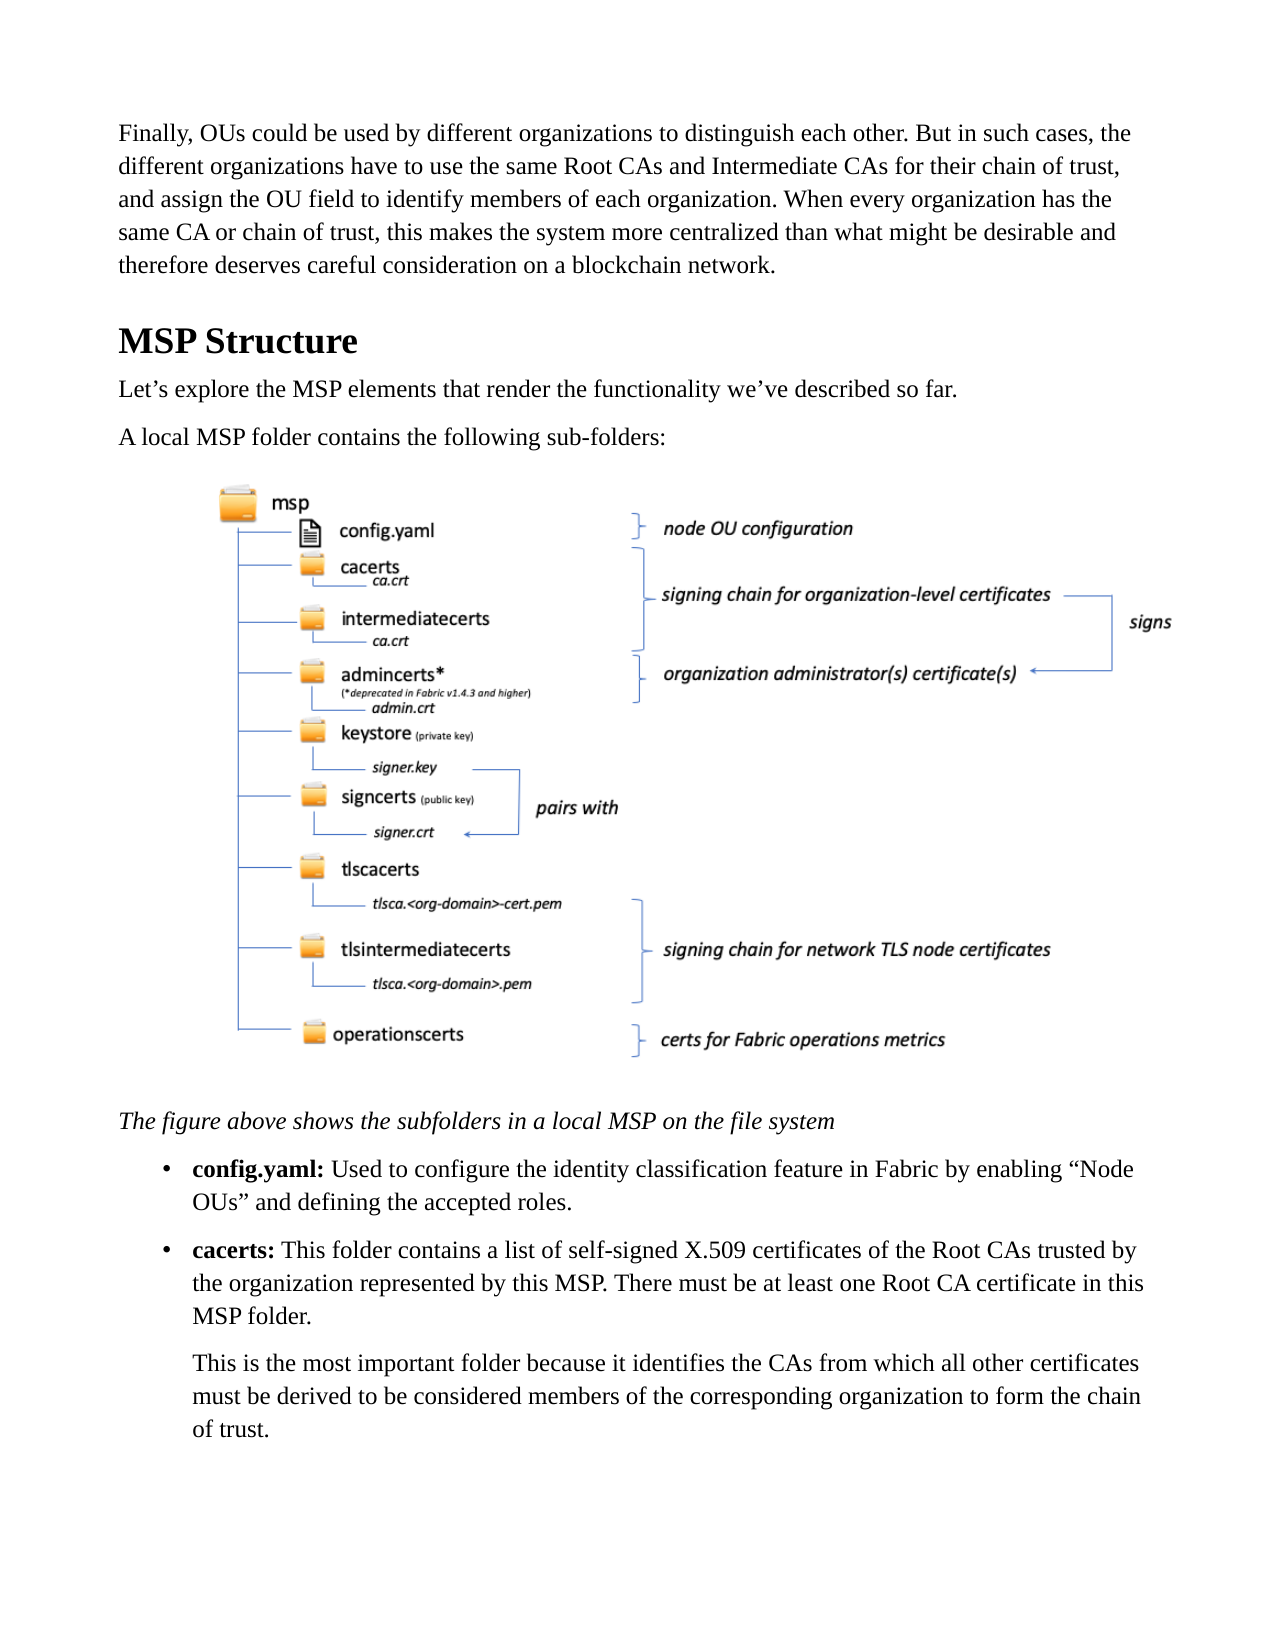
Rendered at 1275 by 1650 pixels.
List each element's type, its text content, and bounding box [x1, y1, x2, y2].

text A local MSP folder contains the following sub-folders: [118, 422, 1157, 451]
text The figure above shows the subfolders in a local MSP on the file system [118, 1106, 1157, 1135]
text Let’s explore the MSP elements that render the functionality we’ve described so far. [118, 374, 1157, 403]
picture [118, 469, 1217, 1088]
subtitle MSP Structure [118, 319, 1157, 362]
list cacerts: This folder contains a list of self-signed X.509 certificates of the Root CAs trusted by the organization represented by this MSP. There must be at least one Root CA certificate in this MSP folder. [162, 1235, 1157, 1329]
text Finally, OUs could be used by different organizations to distinguish each other. But in such cases, the different organizations have to use the same Root CAs and Intermediate CAs for their chain of trust, and assign the OU field to identify members of each organization. When every organization has the same CA or chain of trust, this makes the system more centralized than what might be desirable and therefore deserves careful consideration on a blockchain network. [118, 118, 1157, 279]
list config.yaml: Used to configure the identity classification feature in Fabric by enabling “Node OUs” and defining the accepted roles. [162, 1154, 1157, 1216]
list This is the most important folder because it identifies the CAs from which all other certificates must be derived to be considered members of the corresponding organization to form the chain of trust. [162, 1348, 1157, 1443]
